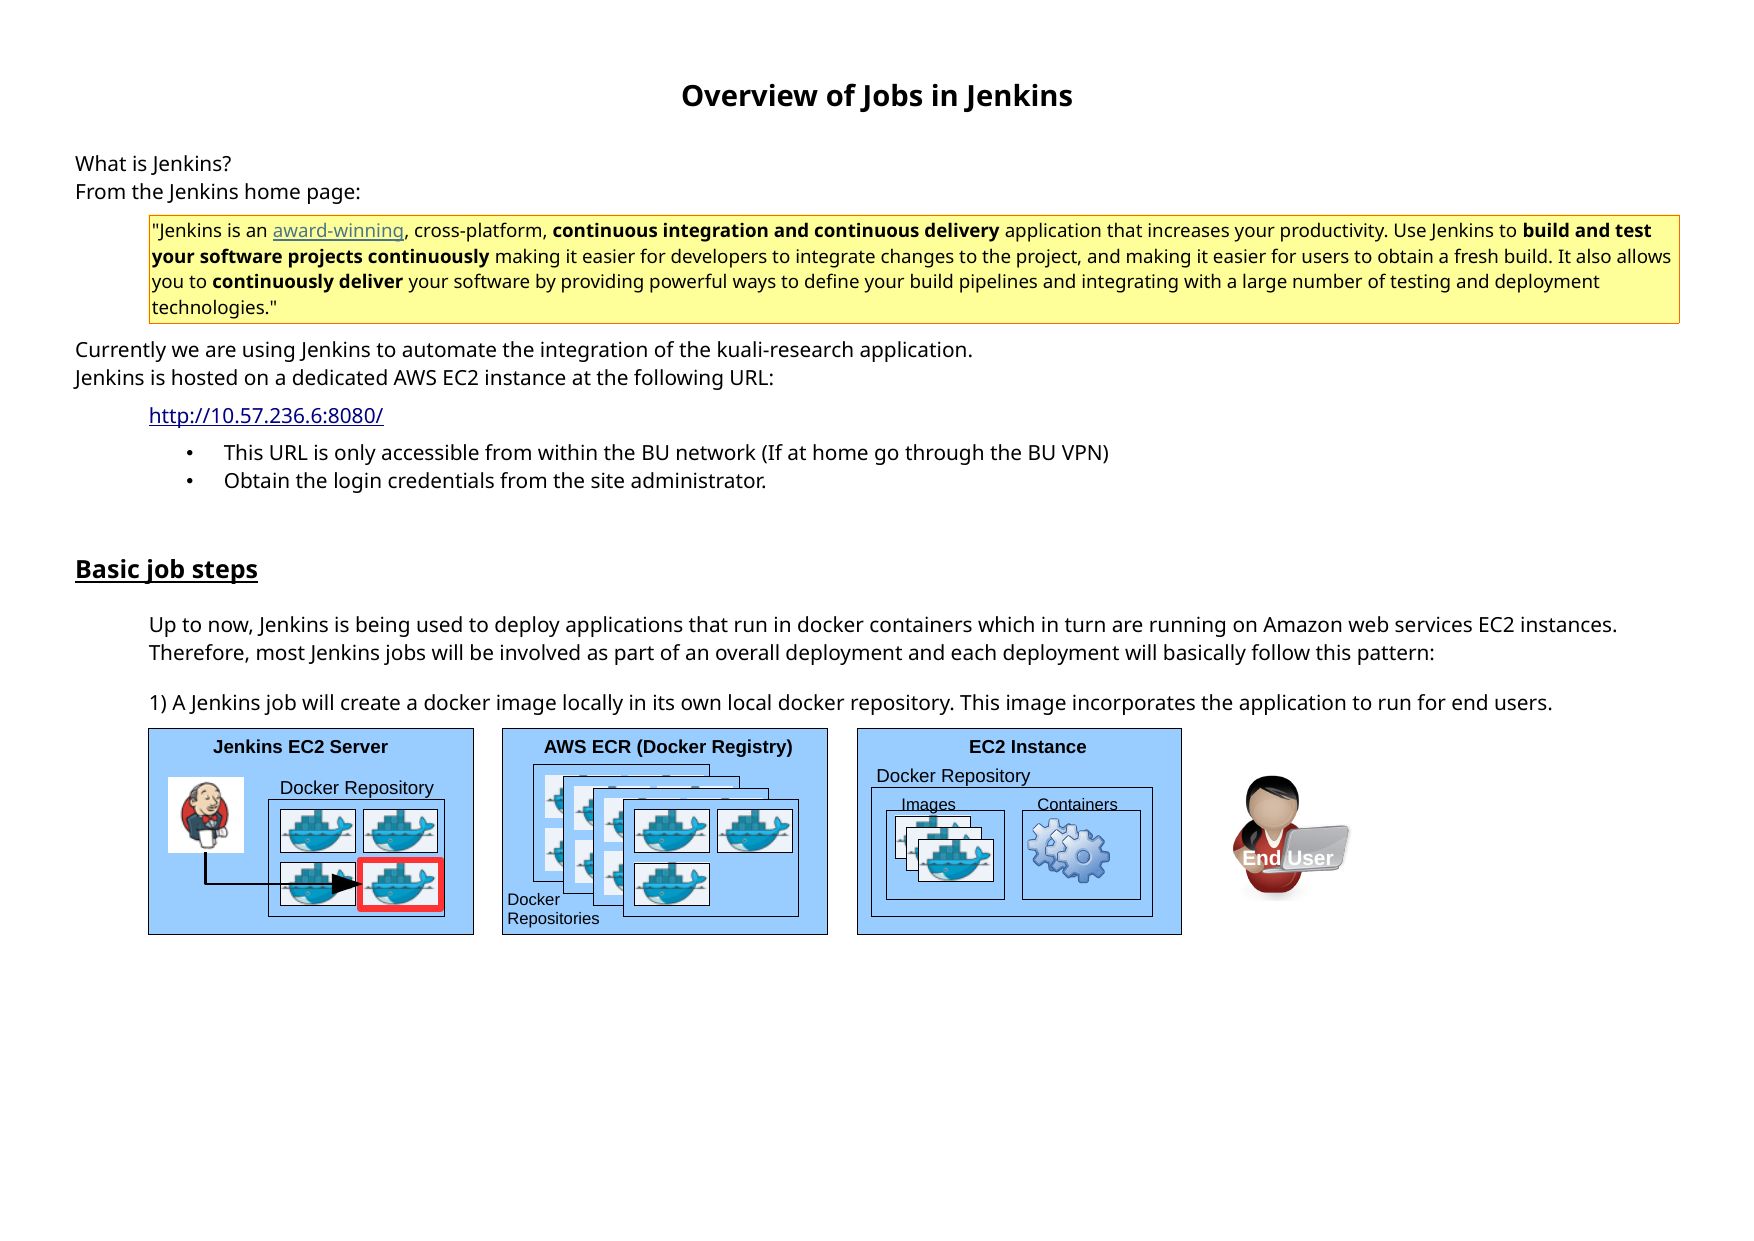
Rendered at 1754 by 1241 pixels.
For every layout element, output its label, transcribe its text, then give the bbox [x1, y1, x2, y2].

picture [1222, 768, 1354, 901]
text From the Jenkins home page: [75, 177, 1679, 206]
list This URL is only accessible from within the BU network (If at home go through the BU VPN) [186, 438, 1679, 467]
picture [575, 840, 593, 883]
picture [281, 863, 355, 883]
text Up to now, Jenkins is being used to deploy applications that run in docker containers which in turn are running on Amazon web services EC2 instances. Therefore, most Jenkins jobs will be involved as part of an overall deployment and each deployment will basically follow this pattern: [148, 610, 1679, 667]
picture [574, 786, 650, 830]
picture [363, 863, 438, 905]
picture [635, 810, 709, 852]
picture [364, 810, 437, 852]
picture [919, 840, 993, 881]
picture [281, 885, 355, 905]
text "Jenkins is an award-winning, cross-platform, continuous integration and continuous delivery application that increases your productivity. Use Jenkins to build and test your software projects continuously making it easier for developers to integrate changes to the project, and making it easier for users to obtain a fresh build. It also allows you to continuously deliver your software by providing powerful ways to define your build pipelines and integrating with a large number of testing and deployment technologies." [150, 216, 1679, 323]
picture [168, 777, 244, 853]
list Obtain the login credentials from the site administrator. [186, 467, 1679, 495]
picture [718, 810, 792, 852]
picture [604, 798, 680, 842]
text Basic job steps [75, 552, 1679, 586]
picture [545, 775, 621, 818]
picture [545, 828, 563, 871]
picture [896, 817, 970, 858]
picture [907, 828, 981, 870]
picture [604, 851, 623, 895]
text Jenkins is hosted on a dedicated AWS EC2 instance at the following URL: [75, 363, 1679, 392]
text Currently we are using Jenkins to automate the integration of the kuali-research application. [75, 335, 1679, 363]
picture [281, 810, 355, 852]
text 1) A Jenkins job will create a docker image locally in its own local docker repository. This image incorporates the application to run for end users. [148, 688, 1679, 716]
text Overview of Jobs in Jenkins [75, 75, 1679, 115]
picture [635, 864, 709, 905]
text http://10.57.236.6:8080/ [148, 401, 1679, 429]
text What is Jenkins? [75, 149, 1679, 177]
